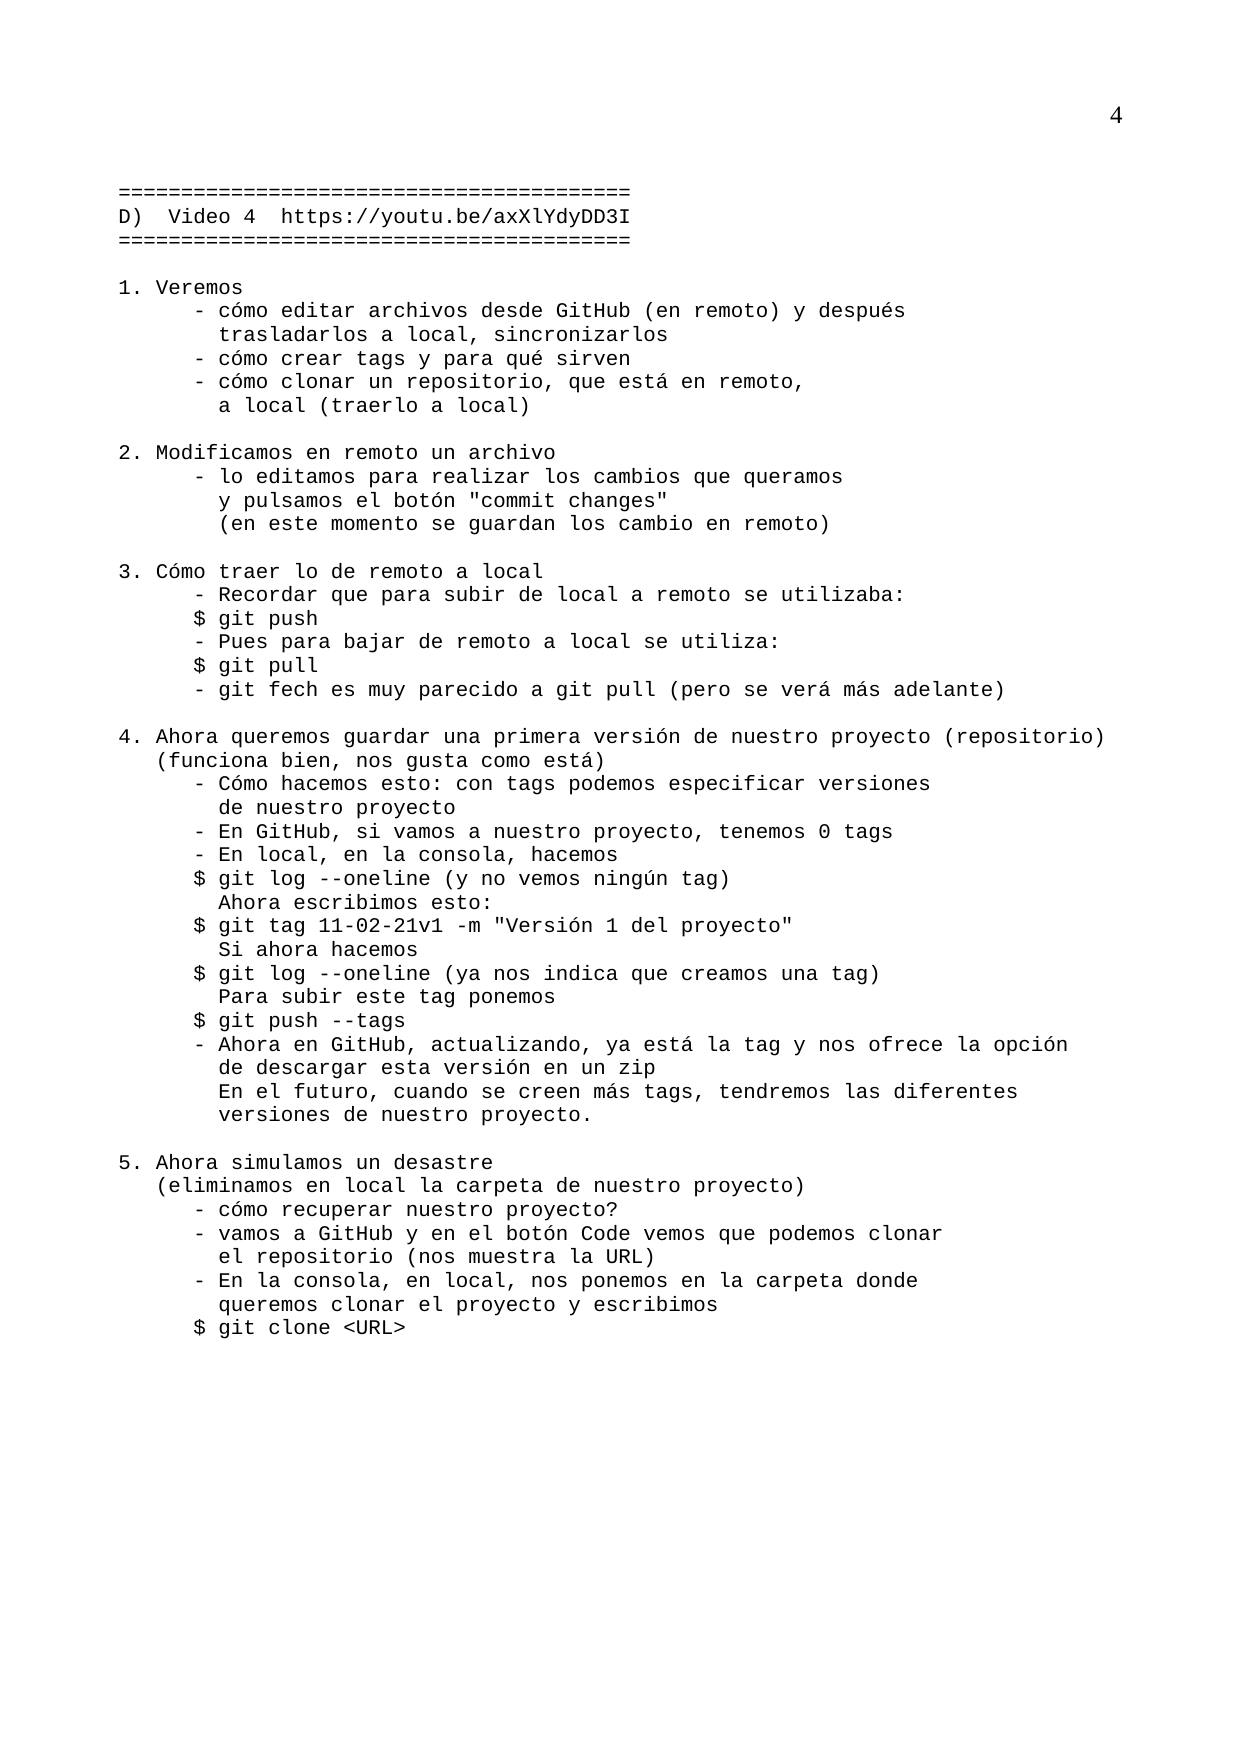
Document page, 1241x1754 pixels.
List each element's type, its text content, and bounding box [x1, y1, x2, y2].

text $ git push [118, 608, 1122, 632]
text - Ahora en GitHub, actualizando, ya está la tag y nos ofrece la opción [118, 1033, 1122, 1057]
text trasladarlos a local, sincronizarlos [118, 324, 1122, 348]
text - git fech es muy parecido a git pull (pero se verá más adelante) [118, 679, 1122, 702]
text (en este momento se guardan los cambio en remoto) [118, 513, 1122, 537]
text el repositorio (nos muestra la URL) [118, 1246, 1122, 1270]
text (eliminamos en local la carpeta de nuestro proyecto) [118, 1175, 1122, 1199]
text $ git clone <URL> [118, 1317, 1122, 1341]
text - cómo crear tags y para qué sirven [118, 348, 1122, 371]
text - lo editamos para realizar los cambios que queramos [118, 466, 1122, 490]
text Si ahora hacemos [118, 939, 1122, 963]
text - vamos a GitHub y en el botón Code vemos que podemos clonar [118, 1223, 1122, 1246]
text - Cómo hacemos esto: con tags podemos especificar versiones [118, 773, 1122, 797]
text $ git tag 11-02-21v1 -m "Versión 1 del proyecto" [118, 915, 1122, 939]
text de descargar esta versión en un zip [118, 1057, 1122, 1081]
text a local (traerlo a local) [118, 395, 1122, 419]
text versiones de nuestro proyecto. [118, 1104, 1122, 1128]
text - cómo recuperar nuestro proyecto? [118, 1199, 1122, 1223]
text 3. Cómo traer lo de remoto a local [118, 561, 1122, 584]
text ========================================= [118, 229, 1122, 253]
text 5. Ahora simulamos un desastre [118, 1152, 1122, 1175]
text Ahora escribimos esto: [118, 892, 1122, 915]
text En el futuro, cuando se creen más tags, tendremos las diferentes [118, 1081, 1122, 1104]
text - Recordar que para subir de local a remoto se utilizaba: [118, 584, 1122, 608]
text $ git pull [118, 655, 1122, 679]
text $ git log --oneline (y no vemos ningún tag) [118, 868, 1122, 892]
text $ git push --tags [118, 1010, 1122, 1033]
text - cómo clonar un repositorio, que está en remoto, [118, 371, 1122, 395]
text $ git log --oneline (ya nos indica que creamos una tag) [118, 963, 1122, 986]
text queremos clonar el proyecto y escribimos [118, 1294, 1122, 1317]
text D) Video 4 https://youtu.be/axXlYdyDD3I [118, 206, 1122, 229]
text de nuestro proyecto [118, 797, 1122, 821]
text - Pues para bajar de remoto a local se utiliza: [118, 632, 1122, 655]
text Para subir este tag ponemos [118, 986, 1122, 1010]
text 1. Veremos [118, 277, 1122, 301]
text y pulsamos el botón "commit changes" [118, 490, 1122, 513]
text - cómo editar archivos desde GitHub (en remoto) y después [118, 301, 1122, 324]
text - En la consola, en local, nos ponemos en la carpeta donde [118, 1270, 1122, 1294]
text 2. Modificamos en remoto un archivo [118, 442, 1122, 466]
text (funciona bien, nos gusta como está) [118, 750, 1122, 773]
text ========================================= [118, 182, 1122, 206]
text 4. Ahora queremos guardar una primera versión de nuestro proyecto (repositorio) [118, 726, 1122, 750]
text - En local, en la consola, hacemos [118, 844, 1122, 868]
text - En GitHub, si vamos a nuestro proyecto, tenemos 0 tags [118, 821, 1122, 844]
